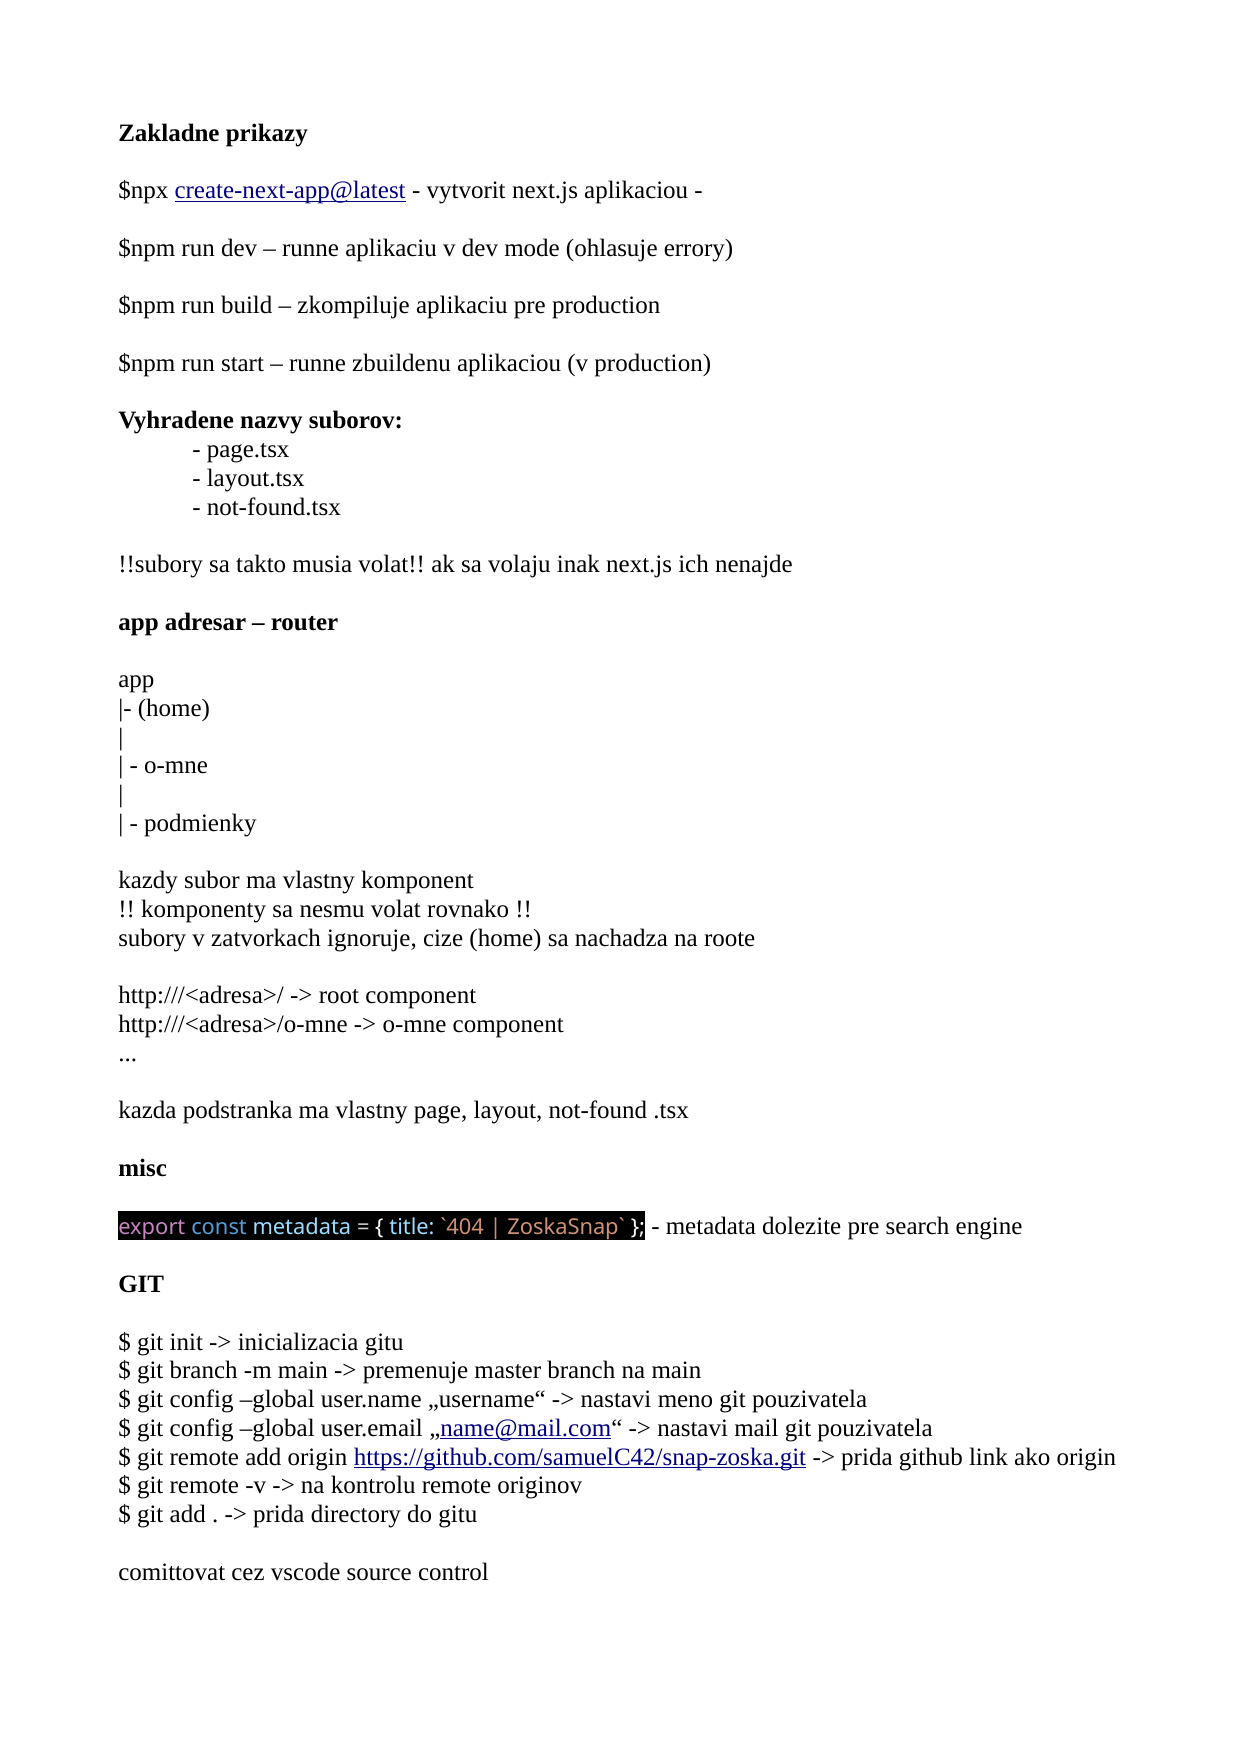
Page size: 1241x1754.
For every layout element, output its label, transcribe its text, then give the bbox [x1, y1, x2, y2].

text comittovat cez vscode source control [118, 1557, 1122, 1585]
text $ git branch -m main -> premenuje master branch na main [118, 1355, 1122, 1384]
text $ git remote -v -> na kontrolu remote originov [118, 1470, 1122, 1499]
text $ git add . -> prida directory do gitu [118, 1499, 1122, 1528]
text !!subory sa takto musia volat!! ak sa volaju inak next.js ich nenajde [118, 549, 1122, 578]
text $npm run dev – runne aplikaciu v dev mode (ohlasuje errory) [118, 233, 1122, 262]
text - layout.tsx [118, 463, 1122, 492]
text $npm run build – zkompiluje aplikaciu pre production [118, 291, 1122, 319]
text !! komponenty sa nesmu volat rovnako !! [118, 894, 1122, 923]
text GIT [118, 1269, 1122, 1298]
text |- (home) [118, 693, 1122, 722]
text $npm run start – runne zbuildenu aplikaciou (v production) [118, 348, 1122, 377]
text kazdy subor ma vlastny komponent [118, 866, 1122, 894]
text | [118, 722, 1122, 751]
text http:///<adresa>/o-mne -> o-mne component [118, 1009, 1122, 1038]
text kazda podstranka ma vlastny page, layout, not-found .tsx [118, 1096, 1122, 1124]
text subory v zatvorkach ignoruje, cize (home) sa nachadza na roote [118, 923, 1122, 952]
text | - o-mne [118, 751, 1122, 779]
text export const metadata = { title: `404 | ZoskaSnap` }; - metadata dolezite pre search engine [118, 1211, 1122, 1240]
text app adresar – router [118, 607, 1122, 636]
text $ git config –global user.email „name@mail.com“ -> nastavi mail git pouzivatela [118, 1413, 1122, 1442]
text $npx create-next-app@latest - vytvorit next.js aplikaciou - [118, 176, 1122, 204]
text $ git config –global user.name „username“ -> nastavi meno git pouzivatela [118, 1384, 1122, 1413]
text - not-found.tsx [118, 492, 1122, 521]
text | [118, 779, 1122, 808]
text $ git remote add origin https://github.com/samuelC42/snap-zoska.git -> prida github link ako origin [118, 1442, 1122, 1470]
text http:///<adresa>/ -> root component [118, 981, 1122, 1009]
text app [118, 664, 1122, 693]
text misc [118, 1153, 1122, 1182]
text $ git init -> inicializacia gitu [118, 1327, 1122, 1355]
text Vyhradene nazvy suborov: [118, 406, 1122, 434]
text Zakladne prikazy [118, 118, 1122, 147]
text | - podmienky [118, 808, 1122, 837]
text ... [118, 1038, 1122, 1067]
text - page.tsx [118, 434, 1122, 463]
